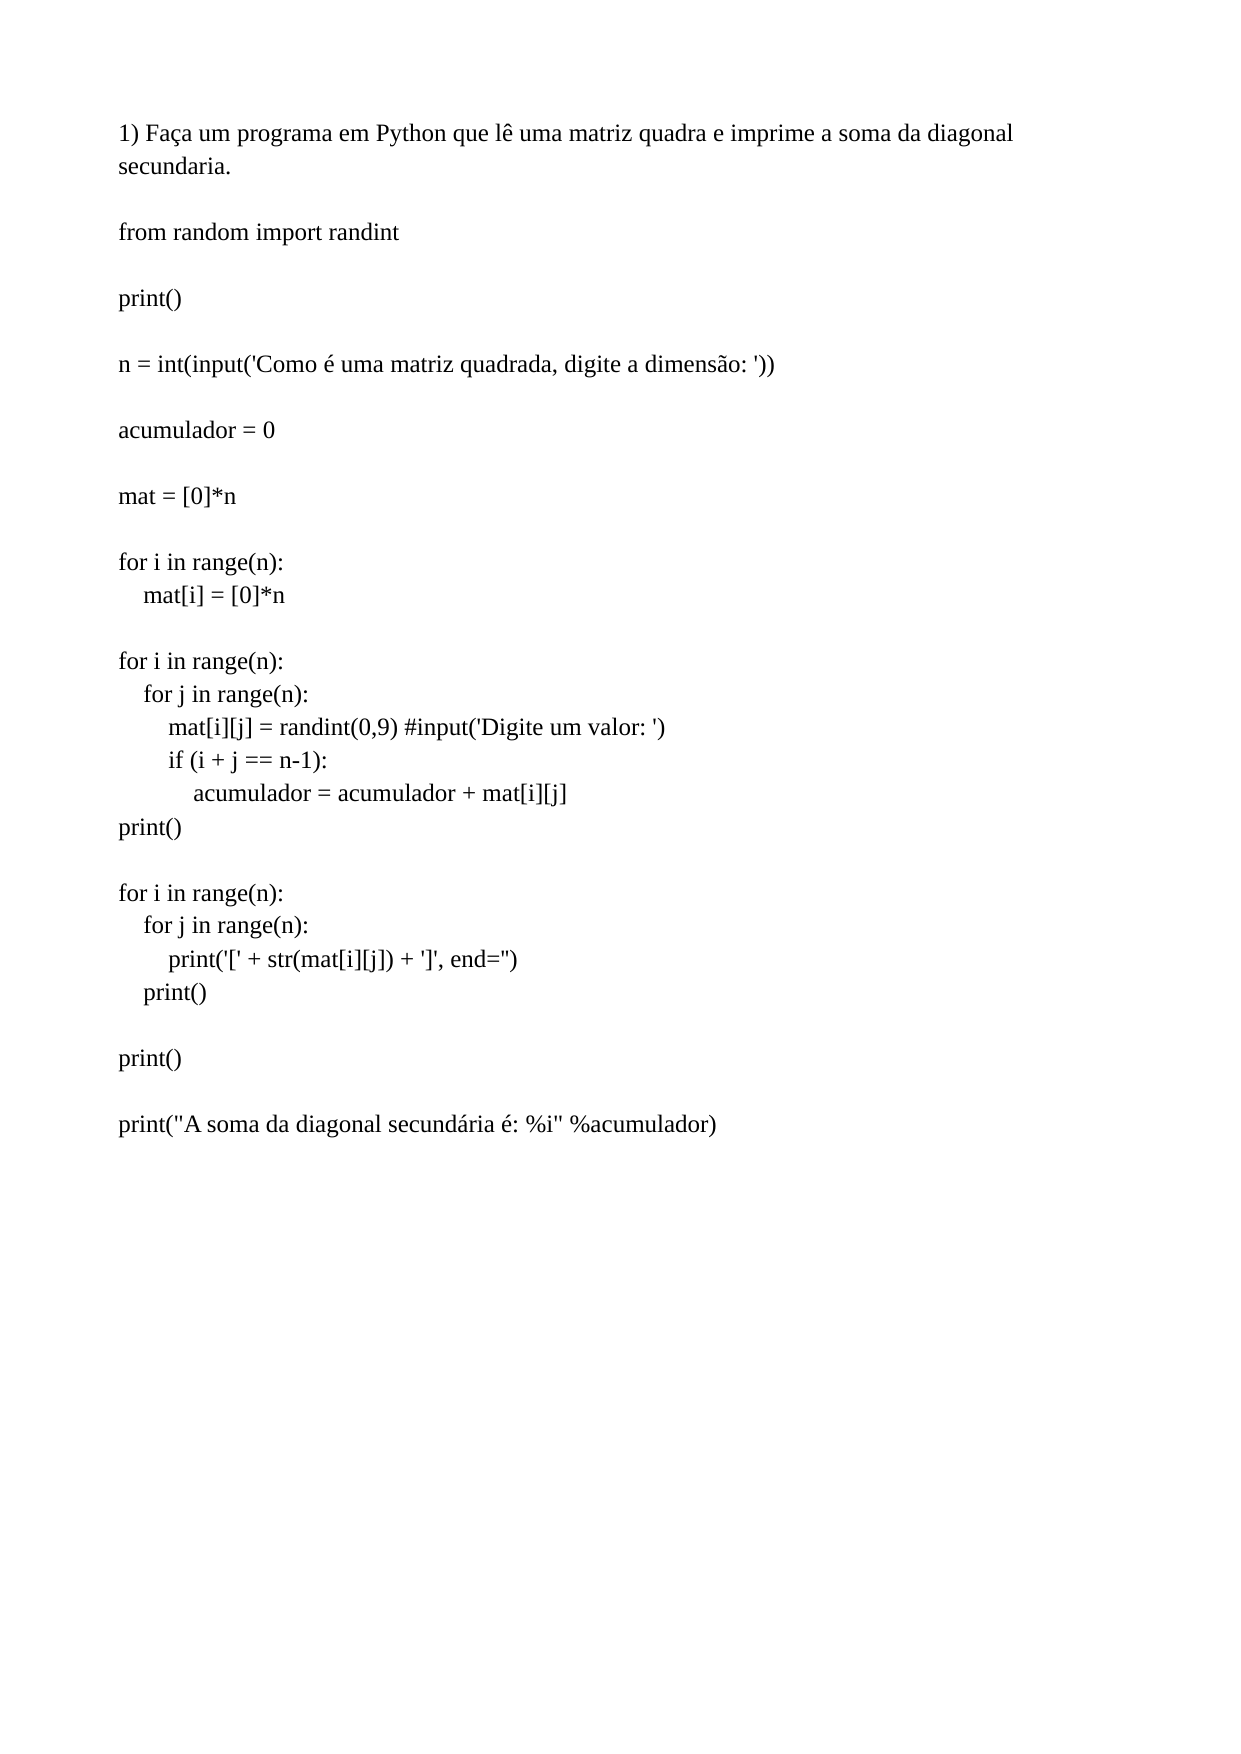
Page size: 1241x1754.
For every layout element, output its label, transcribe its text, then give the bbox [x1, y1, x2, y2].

text n = int(input('Como é uma matriz quadrada, digite a dimensão: ')) [118, 349, 1122, 378]
text print() [118, 812, 1122, 840]
text print('[' + str(mat[i][j]) + ']', end='') [118, 944, 1122, 972]
text for j in range(n): [118, 679, 1122, 708]
text for j in range(n): [118, 911, 1122, 939]
text for i in range(n): [118, 646, 1122, 675]
text print() [118, 283, 1122, 312]
text for i in range(n): [118, 878, 1122, 906]
text acumulador = 0 [118, 415, 1122, 444]
text mat[i][j] = randint(0,9) #input('Digite um valor: ') [118, 712, 1122, 741]
text for i in range(n): [118, 547, 1122, 576]
text mat = [0]*n [118, 481, 1122, 510]
text 1) Faça um programa em Python que lê uma matriz quadra e imprime a soma da diagonal secundaria. [118, 118, 1122, 180]
text acumulador = acumulador + mat[i][j] [118, 778, 1122, 807]
text print() [118, 977, 1122, 1005]
text from random import randint [118, 217, 1122, 246]
text if (i + j == n-1): [118, 746, 1122, 774]
text print("A soma da diagonal secundária é: %i" %acumulador) [118, 1109, 1122, 1137]
text print() [118, 1043, 1122, 1071]
text mat[i] = [0]*n [118, 580, 1122, 609]
